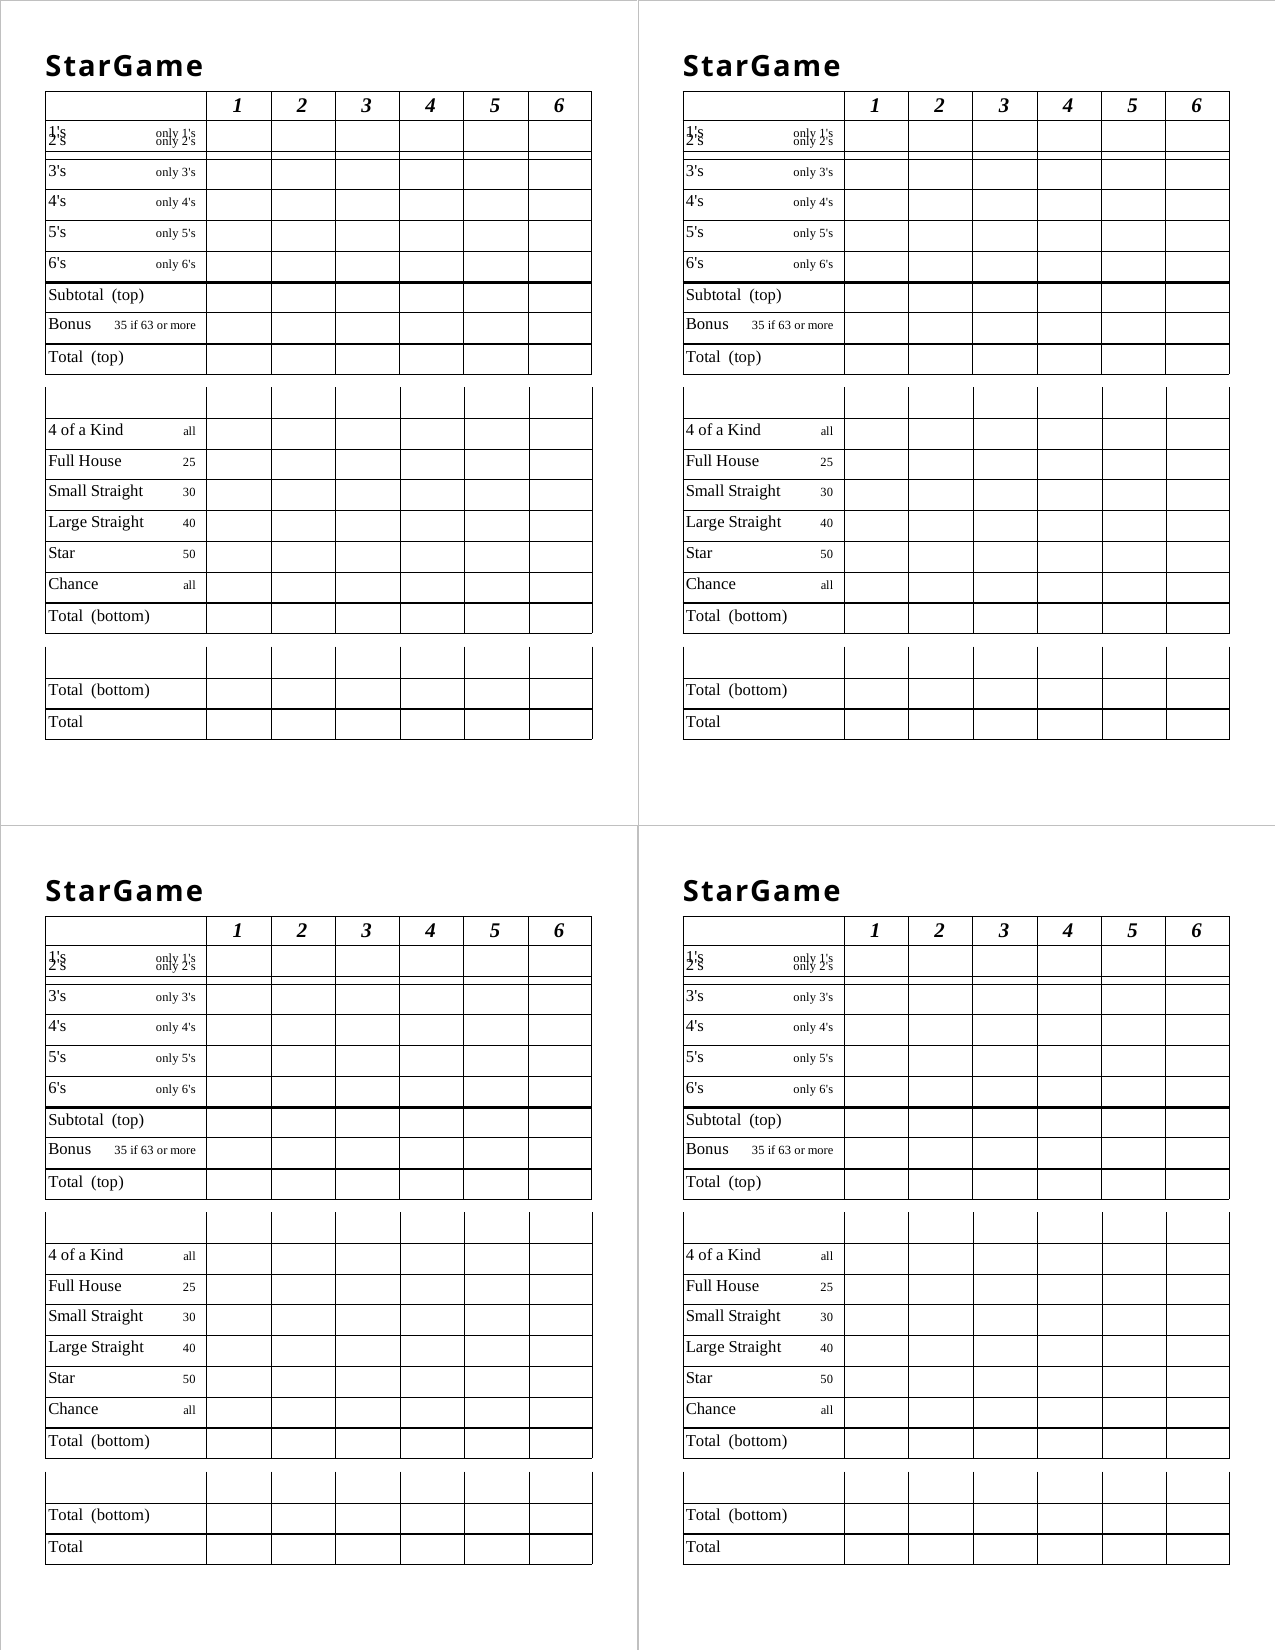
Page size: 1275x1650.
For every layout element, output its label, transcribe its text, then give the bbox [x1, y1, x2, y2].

table_cell [207, 1504, 271, 1533]
table_cell 5's only 5's [684, 221, 844, 251]
table_cell [464, 121, 528, 128]
table_cell [400, 313, 463, 343]
table_cell [909, 1244, 973, 1274]
table_cell [207, 1109, 271, 1137]
table_header [1038, 410, 1102, 418]
table_cell [207, 128, 271, 151]
table_cell Total (bottom) [684, 1504, 844, 1533]
table_cell [1038, 1398, 1102, 1427]
table_cell [207, 953, 271, 976]
table_cell [1167, 1336, 1229, 1366]
table_cell [1102, 953, 1165, 976]
table_cell [1166, 1077, 1229, 1106]
table_cell [845, 313, 908, 343]
table_cell [1103, 1244, 1166, 1274]
table_cell [272, 1305, 335, 1335]
table_cell Small Straight 30 [684, 480, 844, 510]
table_cell [909, 221, 972, 251]
table_cell [530, 604, 592, 633]
table_cell [465, 419, 529, 449]
table_cell [465, 1398, 529, 1427]
table_cell [464, 1109, 528, 1137]
table_cell [272, 450, 335, 479]
table_cell [336, 1170, 399, 1198]
table_cell [973, 946, 1037, 953]
table_cell [1166, 190, 1229, 220]
table_cell [401, 1305, 464, 1335]
table_cell [1167, 1429, 1229, 1458]
table_cell 6's only 6's [46, 252, 206, 281]
table_cell [974, 1305, 1037, 1335]
table_header [845, 1235, 908, 1243]
table_cell [400, 284, 463, 312]
table_cell [909, 480, 973, 510]
table_cell 1's only 1's [46, 946, 206, 953]
table_cell 4 of a Kind all [684, 419, 844, 449]
table_cell [1102, 1109, 1165, 1137]
table_cell [272, 1429, 335, 1458]
table_cell [401, 710, 464, 739]
table_cell [530, 679, 592, 708]
table_cell [465, 1275, 529, 1304]
table_cell [529, 946, 591, 953]
table_cell [336, 953, 399, 976]
table_cell [400, 1015, 463, 1045]
table_header [336, 670, 400, 677]
table_header [401, 1235, 464, 1243]
table_cell [1038, 985, 1101, 1014]
table_cell Star 50 [684, 1367, 844, 1397]
table_cell [272, 511, 335, 541]
table_cell [336, 1244, 400, 1274]
table_cell [909, 284, 972, 312]
table_cell [400, 985, 463, 1014]
table_cell 4 of a Kind all [46, 1244, 206, 1274]
table_cell [974, 542, 1037, 572]
table_header [207, 410, 271, 418]
table_cell Total (top) [46, 1170, 206, 1198]
table_cell [401, 511, 464, 541]
table_cell [465, 1504, 529, 1533]
table_cell [1166, 128, 1229, 151]
table_cell [845, 1398, 908, 1427]
table_header [336, 1495, 400, 1502]
table_cell 5's only 5's [46, 1046, 206, 1076]
table_cell [1166, 1170, 1229, 1198]
table_cell [1166, 345, 1229, 373]
table_cell [336, 121, 399, 128]
table_cell [845, 1244, 908, 1274]
table_cell [336, 1015, 399, 1045]
table_cell [1167, 1275, 1229, 1304]
table_cell Large Straight 40 [684, 511, 844, 541]
table_cell [336, 1138, 399, 1168]
table_cell [1038, 1244, 1102, 1274]
table_cell 3's only 3's [684, 985, 844, 1014]
table_cell [1038, 1109, 1101, 1137]
table_cell [272, 480, 335, 510]
table_cell [336, 1398, 400, 1427]
table_cell Total [46, 710, 206, 739]
table_header 6 [529, 917, 591, 945]
table_cell [336, 710, 400, 739]
table_cell [336, 946, 399, 953]
table_cell [530, 1398, 592, 1427]
text StarGame [683, 870, 1230, 909]
table_cell [845, 190, 908, 220]
table_cell [529, 1015, 591, 1045]
table_cell [845, 1015, 908, 1045]
table_cell [400, 190, 463, 220]
table_header 2 [909, 917, 972, 945]
table_cell [974, 679, 1037, 708]
table_cell [207, 985, 271, 1014]
table_header [909, 670, 973, 677]
table_cell [1038, 1077, 1101, 1106]
table_cell 4's only 4's [684, 1015, 844, 1045]
table_cell [973, 121, 1037, 128]
table_cell [272, 542, 335, 572]
table_cell Large Straight 40 [46, 511, 206, 541]
table_cell [1166, 953, 1229, 976]
table_cell [1166, 152, 1229, 158]
table_cell [207, 160, 271, 189]
table_cell [400, 1077, 463, 1106]
table_header 3 of a Kind all [46, 1235, 206, 1243]
table_cell [336, 1504, 400, 1533]
table_cell Bonus 35 if 63 or more [46, 1138, 206, 1168]
table_cell [909, 1504, 973, 1533]
table_cell [1102, 190, 1165, 220]
table_cell [530, 480, 592, 510]
table_cell [845, 1367, 908, 1397]
table_cell [272, 1244, 335, 1274]
table_cell [1166, 221, 1229, 251]
table_cell [207, 221, 271, 251]
table_cell [272, 679, 335, 708]
table_header 6 [529, 92, 591, 120]
table_cell [973, 252, 1037, 281]
table_cell [401, 604, 464, 633]
table_cell 4's only 4's [46, 1015, 206, 1045]
table_cell 6's only 6's [46, 1077, 206, 1106]
table_cell [400, 953, 463, 976]
table_header [1167, 1235, 1229, 1243]
table_cell [909, 1305, 973, 1335]
table_header [272, 1235, 335, 1243]
table_cell [207, 1046, 271, 1076]
table_cell [909, 313, 972, 343]
table_cell [909, 985, 972, 1014]
table_cell [272, 1138, 335, 1168]
table_cell Small Straight 30 [46, 480, 206, 510]
table_cell [336, 252, 399, 281]
table_cell [1038, 542, 1102, 572]
table_cell [845, 480, 908, 510]
table_cell [465, 542, 529, 572]
table_cell Subtotal (top) [684, 284, 844, 312]
table_cell [973, 190, 1037, 220]
table_cell [336, 1046, 399, 1076]
table_cell [974, 511, 1037, 541]
table_header 6 [1166, 917, 1229, 945]
table_header [336, 1235, 400, 1243]
table_cell [207, 252, 271, 281]
table_header [207, 1235, 271, 1243]
table_cell [1038, 511, 1102, 541]
table_cell [973, 977, 1037, 983]
table_cell [1038, 679, 1102, 708]
table_cell Total (bottom) [46, 1429, 206, 1458]
table_cell [530, 573, 592, 602]
table_cell [207, 313, 271, 343]
table_cell 4 of a Kind all [684, 1244, 844, 1274]
table_cell [973, 1138, 1037, 1168]
table_cell [464, 985, 528, 1014]
table_cell [909, 1535, 973, 1564]
table_header [401, 410, 464, 418]
table_cell [973, 345, 1037, 373]
table_header 1 [207, 92, 271, 120]
table_cell [529, 313, 591, 343]
table_cell [1102, 284, 1165, 312]
table_cell [465, 1367, 529, 1397]
table_cell [401, 450, 464, 479]
table_cell [465, 511, 529, 541]
table_cell [400, 1046, 463, 1076]
table_cell 3's only 3's [46, 160, 206, 189]
table_cell [336, 128, 399, 151]
table_cell [1166, 946, 1229, 953]
table_cell [336, 604, 400, 633]
table_cell [207, 946, 271, 953]
table_cell [909, 1170, 972, 1198]
table_cell Large Straight 40 [684, 1336, 844, 1366]
table_cell [973, 221, 1037, 251]
table_cell [1038, 573, 1102, 602]
table_cell [336, 1429, 400, 1458]
table_cell [1038, 1305, 1102, 1335]
table_header 3 of a Kind all [684, 1235, 844, 1243]
table_cell [207, 152, 271, 158]
table_cell [464, 152, 528, 158]
table_header [1167, 670, 1229, 677]
table_cell [336, 160, 399, 189]
table_cell [336, 450, 400, 479]
table_header 5 [464, 92, 528, 120]
table_cell [530, 1336, 592, 1366]
table_cell [272, 573, 335, 602]
table_cell [974, 573, 1037, 602]
table_cell [336, 345, 399, 373]
table_header [530, 670, 592, 677]
table_cell [272, 284, 335, 312]
table_header [845, 1495, 908, 1502]
table_cell [845, 977, 908, 983]
table_cell [909, 1336, 973, 1366]
table_header Total (top) [684, 1495, 844, 1502]
table_cell [336, 1367, 400, 1397]
table_cell [1038, 1429, 1102, 1458]
table_cell [529, 985, 591, 1014]
table_header [272, 670, 335, 677]
table_cell [207, 1138, 271, 1168]
table_cell [401, 1504, 464, 1533]
table_cell [1102, 121, 1165, 128]
table_cell [909, 1046, 972, 1076]
table_header [1103, 1495, 1166, 1502]
table_cell [845, 573, 908, 602]
table_cell [529, 345, 591, 373]
table_cell [1166, 160, 1229, 189]
table_cell [845, 160, 908, 189]
table_cell [1167, 710, 1229, 739]
table_cell [207, 190, 271, 220]
table_cell [1038, 1015, 1101, 1045]
table_cell [845, 128, 908, 151]
table_cell [529, 221, 591, 251]
table_header [909, 1235, 973, 1243]
table_cell [1167, 1504, 1229, 1533]
table_cell [974, 1336, 1037, 1366]
table_cell [1038, 284, 1101, 312]
table_cell [207, 542, 271, 572]
table_header 1 [845, 917, 908, 945]
table_cell [272, 1275, 335, 1304]
table_cell [207, 977, 271, 983]
table_cell [465, 679, 529, 708]
table_cell [974, 450, 1037, 479]
table_cell [207, 1367, 271, 1397]
table_cell [1167, 1535, 1229, 1564]
table_header [530, 1495, 592, 1502]
table_cell [845, 542, 908, 572]
table_cell [529, 252, 591, 281]
table_cell [336, 977, 399, 983]
table_cell [464, 128, 528, 151]
table_cell [465, 1429, 529, 1458]
table_cell [400, 252, 463, 281]
table_cell [401, 542, 464, 572]
table_cell [909, 345, 972, 373]
table_cell [1167, 419, 1229, 449]
table_cell [272, 1367, 335, 1397]
table_header [845, 670, 908, 677]
table_cell [207, 1305, 271, 1335]
table_cell [1103, 1535, 1166, 1564]
table_cell 5's only 5's [684, 1046, 844, 1076]
table_cell Total (bottom) [684, 604, 844, 633]
table_cell [272, 160, 335, 189]
table_cell [1103, 1398, 1166, 1427]
table_cell [909, 542, 973, 572]
table_cell [464, 284, 528, 312]
table_cell [909, 710, 973, 739]
table_cell [1166, 1015, 1229, 1045]
table_header [1103, 1235, 1166, 1243]
table_header [207, 670, 271, 677]
table_cell [845, 953, 908, 976]
table_cell [909, 1015, 972, 1045]
table_cell [1102, 128, 1165, 151]
table_cell [272, 1046, 335, 1076]
table_cell Chance all [46, 573, 206, 602]
table_cell [336, 1305, 400, 1335]
table_header [465, 1235, 529, 1243]
table_cell [909, 1429, 973, 1458]
table_cell [336, 679, 400, 708]
table_cell [1167, 573, 1229, 602]
table_cell [1102, 345, 1165, 373]
table_cell [464, 313, 528, 343]
table_cell [336, 542, 400, 572]
table_cell [401, 419, 464, 449]
table_cell [973, 160, 1037, 189]
table_cell [1103, 710, 1166, 739]
table_cell Small Straight 30 [46, 1305, 206, 1335]
table_cell [336, 480, 400, 510]
table_header [1167, 410, 1229, 418]
table_cell 2's only 2's [46, 953, 206, 976]
table_cell [845, 1046, 908, 1076]
table_cell [1166, 1109, 1229, 1137]
table_cell [529, 160, 591, 189]
table_cell [272, 345, 335, 373]
table_cell [1038, 190, 1101, 220]
table_cell 4's only 4's [684, 190, 844, 220]
table_cell 4's only 4's [46, 190, 206, 220]
table_cell [1166, 313, 1229, 343]
table_cell [1038, 121, 1101, 128]
table_cell [530, 450, 592, 479]
table_cell [909, 1077, 972, 1106]
table_cell [909, 252, 972, 281]
table_cell [1167, 1305, 1229, 1335]
table_cell [272, 1109, 335, 1137]
table_cell [1102, 1046, 1165, 1076]
table_cell [400, 1109, 463, 1137]
table_cell [464, 946, 528, 953]
table_cell [973, 1046, 1037, 1076]
table_header [401, 670, 464, 677]
table_header 3 of a Kind all [46, 410, 206, 418]
table_cell [845, 419, 908, 449]
table_cell [909, 152, 972, 158]
table_cell [1038, 1138, 1101, 1168]
table_cell [529, 121, 591, 128]
table_cell [845, 1170, 908, 1198]
table_cell [400, 946, 463, 953]
table_cell [336, 152, 399, 158]
table_cell [400, 221, 463, 251]
table_cell Total (bottom) [684, 1429, 844, 1458]
table_cell Chance all [684, 1398, 844, 1427]
table_cell Full House 25 [46, 1275, 206, 1304]
table_cell 2's only 2's [684, 128, 844, 151]
table_cell [464, 953, 528, 976]
table_cell [973, 985, 1037, 1014]
table_cell [207, 604, 271, 633]
table_cell [272, 1336, 335, 1366]
table_cell [909, 450, 973, 479]
table_header [530, 410, 592, 418]
table_cell [465, 1336, 529, 1366]
table_cell [336, 1535, 400, 1564]
table_cell [464, 977, 528, 983]
table_cell [909, 1398, 973, 1427]
table_header 4 [1038, 92, 1101, 120]
table_cell [845, 679, 908, 708]
table_cell [400, 121, 463, 128]
table_cell [1038, 1275, 1102, 1304]
table_cell [684, 977, 844, 983]
table_cell [207, 1336, 271, 1366]
table_header [1103, 670, 1166, 677]
table_cell [400, 152, 463, 158]
table_cell [1103, 1504, 1166, 1533]
table_header [272, 1495, 335, 1502]
table_cell [974, 710, 1037, 739]
table_cell [336, 511, 400, 541]
table_cell [272, 252, 335, 281]
table_header 5 [464, 917, 528, 945]
table_header 3 [973, 92, 1037, 120]
table_header [1167, 1495, 1229, 1502]
table_cell Total [46, 1535, 206, 1564]
table_header 2 [272, 92, 335, 120]
table_cell [1167, 1244, 1229, 1274]
table_cell 2's only 2's [46, 128, 206, 151]
table_cell [1102, 313, 1165, 343]
table_cell [845, 1504, 908, 1533]
table_cell Subtotal (top) [46, 1109, 206, 1137]
table_cell Subtotal (top) [684, 1109, 844, 1137]
table_cell [974, 1244, 1037, 1274]
table_cell [401, 1336, 464, 1366]
table_cell [974, 480, 1037, 510]
table_cell [909, 953, 972, 976]
table_cell [272, 604, 335, 633]
table_cell [1102, 152, 1165, 158]
table_cell [272, 1398, 335, 1427]
table_cell [530, 1275, 592, 1304]
table_cell [272, 953, 335, 976]
table_cell [272, 710, 335, 739]
table_cell [1102, 985, 1165, 1014]
table_cell Full House 25 [684, 1275, 844, 1304]
table_cell [465, 573, 529, 602]
table_cell [1167, 604, 1229, 633]
table_cell [845, 511, 908, 541]
table_cell [1167, 480, 1229, 510]
table_cell [272, 985, 335, 1014]
table_header 3 [336, 917, 399, 945]
table_cell [1166, 1046, 1229, 1076]
table_cell [1103, 604, 1166, 633]
table_cell [272, 128, 335, 151]
table_cell Total (bottom) [684, 679, 844, 708]
table_cell [684, 152, 844, 158]
table_cell 2's only 2's [684, 953, 844, 976]
table_cell [465, 604, 529, 633]
table_cell [1103, 1275, 1166, 1304]
table_cell 1's only 1's [46, 121, 206, 128]
table_cell [1102, 252, 1165, 281]
table_cell [207, 1535, 271, 1564]
table_cell [909, 121, 972, 128]
table_cell [1038, 977, 1101, 983]
table_cell Star 50 [684, 542, 844, 572]
table_header [684, 917, 844, 945]
table_cell Total (top) [684, 1170, 844, 1198]
table_cell [1166, 252, 1229, 281]
table_cell [272, 190, 335, 220]
table_cell [1103, 1305, 1166, 1335]
table_cell [464, 190, 528, 220]
text StarGame [683, 45, 1230, 84]
table_cell [1167, 511, 1229, 541]
table_cell [529, 1077, 591, 1106]
table_cell [1038, 313, 1101, 343]
table_cell [909, 1109, 972, 1137]
table_cell [401, 679, 464, 708]
table_cell Small Straight 30 [684, 1305, 844, 1335]
table_cell [1038, 1504, 1102, 1533]
table_cell [272, 419, 335, 449]
table_cell [973, 1015, 1037, 1045]
table_cell [1102, 1015, 1165, 1045]
table_cell [845, 1535, 908, 1564]
table_cell [974, 1275, 1037, 1304]
table_header [1038, 1495, 1102, 1502]
table_cell [400, 160, 463, 189]
table_cell [909, 419, 973, 449]
table_cell [1103, 1429, 1166, 1458]
table_cell [1102, 221, 1165, 251]
table_header [1038, 1235, 1102, 1243]
table_header [207, 1495, 271, 1502]
table_cell [845, 450, 908, 479]
table_cell [207, 511, 271, 541]
table_cell [845, 252, 908, 281]
table_header 4 [1038, 917, 1101, 945]
table_cell [272, 946, 335, 953]
table_cell [909, 946, 972, 953]
table_cell [1167, 450, 1229, 479]
table_cell Bonus 35 if 63 or more [684, 1138, 844, 1168]
table_cell [1038, 160, 1101, 189]
table_cell [1103, 573, 1166, 602]
table_cell [1038, 252, 1101, 281]
table_cell Total (top) [684, 345, 844, 373]
table_cell [845, 152, 908, 158]
table_cell Full House 25 [684, 450, 844, 479]
table_cell [401, 1429, 464, 1458]
table_cell [1167, 1398, 1229, 1427]
table_cell [1103, 450, 1166, 479]
table_cell [530, 1504, 592, 1533]
table_cell [974, 604, 1037, 633]
table_cell [845, 221, 908, 251]
table_cell [974, 1398, 1037, 1427]
table_cell [1103, 480, 1166, 510]
table_cell [1102, 1138, 1165, 1168]
table_cell [973, 152, 1037, 158]
table_cell [465, 1244, 529, 1274]
table_cell Chance all [684, 573, 844, 602]
table_cell [974, 1367, 1037, 1397]
table_cell [207, 345, 271, 373]
table_header 3 of a Kind all [684, 410, 844, 418]
table_cell [530, 1535, 592, 1564]
table_cell 6's only 6's [684, 1077, 844, 1106]
table_cell [464, 1015, 528, 1045]
table_cell [1166, 284, 1229, 312]
table_header [1103, 410, 1166, 418]
table_cell [1167, 679, 1229, 708]
table_header 2 [909, 92, 972, 120]
table_cell [909, 511, 973, 541]
table_cell [1038, 953, 1101, 976]
table_cell [207, 1429, 271, 1458]
table_header [1038, 670, 1102, 677]
table_cell Total [684, 1535, 844, 1564]
table_cell [845, 345, 908, 373]
table_cell [909, 573, 973, 602]
table_cell [1038, 1336, 1102, 1366]
table_cell [272, 1504, 335, 1533]
table_cell [464, 1170, 528, 1198]
table_header [46, 917, 206, 945]
table_cell Total (top) [46, 345, 206, 373]
table_cell 3's only 3's [46, 985, 206, 1014]
table_header Total (top) [46, 670, 206, 677]
table_cell [1038, 128, 1101, 151]
table_cell [1103, 542, 1166, 572]
table_cell [1102, 977, 1165, 983]
table_cell [272, 1170, 335, 1198]
table_cell [529, 1046, 591, 1076]
table_cell [464, 1077, 528, 1106]
table_cell Total (bottom) [46, 604, 206, 633]
table_cell [336, 985, 399, 1014]
table_cell [530, 511, 592, 541]
table_cell [974, 1535, 1037, 1564]
table_cell [1166, 121, 1229, 128]
table_cell [845, 1275, 908, 1304]
table_cell [530, 1367, 592, 1397]
table_cell [1038, 604, 1102, 633]
table_cell [401, 1275, 464, 1304]
table_cell [207, 679, 271, 708]
table_cell [1166, 985, 1229, 1014]
table_header 5 [1102, 917, 1165, 945]
table_cell [1038, 419, 1102, 449]
table_cell [465, 480, 529, 510]
table_cell [336, 313, 399, 343]
table_header [530, 1235, 592, 1243]
table_cell [272, 121, 335, 128]
table_cell [529, 190, 591, 220]
table_cell [1166, 1138, 1229, 1168]
table_cell [909, 977, 972, 983]
table_cell [1103, 511, 1166, 541]
table_cell [1103, 1336, 1166, 1366]
table_cell [401, 1398, 464, 1427]
table_header [684, 92, 844, 120]
table_cell [336, 1109, 399, 1137]
table_cell [909, 190, 972, 220]
table_cell Chance all [46, 1398, 206, 1427]
table_cell [464, 221, 528, 251]
table_cell [1102, 1170, 1165, 1198]
table_cell [1038, 1170, 1101, 1198]
table_header 5 [1102, 92, 1165, 120]
table_cell [973, 953, 1037, 976]
table_cell [845, 284, 908, 312]
table_cell [336, 190, 399, 220]
table_cell [973, 1077, 1037, 1106]
table_cell [465, 710, 529, 739]
table_cell [1038, 1535, 1102, 1564]
table_header [909, 410, 973, 418]
table_cell [207, 1170, 271, 1198]
table_cell [336, 284, 399, 312]
table_cell [973, 128, 1037, 151]
table_cell [530, 1429, 592, 1458]
table_cell [1038, 946, 1101, 953]
table_cell [845, 1305, 908, 1335]
table_header 6 [1166, 92, 1229, 120]
table_cell [46, 977, 206, 983]
table_header 1 [845, 92, 908, 120]
table_cell [400, 345, 463, 373]
table_header [46, 92, 206, 120]
table_header 2 [272, 917, 335, 945]
table_cell [336, 1077, 399, 1106]
table_cell [207, 450, 271, 479]
table_cell [845, 1109, 908, 1137]
table_header 4 [400, 917, 463, 945]
table_cell [530, 1305, 592, 1335]
table_cell [1102, 946, 1165, 953]
table_cell [1166, 977, 1229, 983]
table_cell [336, 1336, 400, 1366]
table_cell [464, 160, 528, 189]
table_cell [529, 953, 591, 976]
table_header [974, 670, 1037, 677]
table_cell [272, 1015, 335, 1045]
table_header [272, 410, 335, 418]
table_cell [530, 419, 592, 449]
table_cell [974, 1429, 1037, 1458]
table_cell [845, 985, 908, 1014]
table_header [336, 410, 400, 418]
table_cell [401, 480, 464, 510]
table_cell Total (bottom) [46, 1504, 206, 1533]
table_cell [909, 1275, 973, 1304]
table_cell [336, 573, 400, 602]
table_cell [207, 480, 271, 510]
table_header Total (top) [684, 670, 844, 677]
table_cell [464, 1046, 528, 1076]
table_header 1 [207, 917, 271, 945]
table_cell [272, 1535, 335, 1564]
table_cell [401, 573, 464, 602]
table_cell [529, 1138, 591, 1168]
table_header 4 [400, 92, 463, 120]
table_cell [1167, 542, 1229, 572]
table_cell [207, 1398, 271, 1427]
table_cell 4 of a Kind all [46, 419, 206, 449]
table_cell [1103, 679, 1166, 708]
table_cell [336, 419, 400, 449]
table_cell [1038, 152, 1101, 158]
table_cell [207, 1015, 271, 1045]
table_cell [845, 710, 908, 739]
table_header [465, 1495, 529, 1502]
table_cell [529, 1109, 591, 1137]
table_cell [1038, 221, 1101, 251]
table_header 3 [336, 92, 399, 120]
table_cell Star 50 [46, 1367, 206, 1397]
table_cell [400, 128, 463, 151]
table_cell [464, 1138, 528, 1168]
table_cell [845, 1077, 908, 1106]
table_cell [465, 450, 529, 479]
table_cell [1102, 1077, 1165, 1106]
table_cell [207, 710, 271, 739]
table_cell [909, 1367, 973, 1397]
table_cell [974, 1504, 1037, 1533]
table_cell [464, 345, 528, 373]
table_cell 3's only 3's [684, 160, 844, 189]
table_cell [400, 1170, 463, 1198]
table_cell [973, 284, 1037, 312]
table_cell [272, 313, 335, 343]
table_cell [845, 1138, 908, 1168]
table_cell [973, 1109, 1037, 1137]
table_cell Star 50 [46, 542, 206, 572]
table_cell [207, 284, 271, 312]
table_cell [401, 1367, 464, 1397]
table_header Total (top) [46, 1495, 206, 1502]
table_header [465, 670, 529, 677]
table_cell [464, 252, 528, 281]
table_cell Total (bottom) [46, 679, 206, 708]
table_cell [529, 977, 591, 983]
table_header [845, 410, 908, 418]
table_cell [973, 313, 1037, 343]
table_cell [465, 1535, 529, 1564]
table_cell [909, 160, 972, 189]
table_header [974, 1495, 1037, 1502]
table_cell 1's only 1's [684, 946, 844, 953]
table_cell [529, 284, 591, 312]
table_cell [272, 152, 335, 158]
table_cell [46, 152, 206, 158]
table_header [909, 1495, 973, 1502]
table_cell [1038, 1367, 1102, 1397]
table_cell [529, 128, 591, 151]
table_cell [401, 1244, 464, 1274]
table_cell [1038, 1046, 1101, 1076]
table_cell [1038, 450, 1102, 479]
table_cell [529, 1170, 591, 1198]
table_cell [530, 1244, 592, 1274]
table_cell [401, 1535, 464, 1564]
table_cell [909, 679, 973, 708]
table_cell [974, 419, 1037, 449]
table_cell [1102, 160, 1165, 189]
text StarGame [45, 45, 592, 84]
table_cell [272, 1077, 335, 1106]
table_cell [845, 1429, 908, 1458]
table_cell Total [684, 710, 844, 739]
table_header [974, 1235, 1037, 1243]
table_cell [1103, 419, 1166, 449]
table_cell [207, 121, 271, 128]
table_cell [530, 710, 592, 739]
table_cell [845, 121, 908, 128]
table_cell 1's only 1's [684, 121, 844, 128]
text StarGame [45, 870, 592, 909]
table_cell [1038, 480, 1102, 510]
table_cell [272, 977, 335, 983]
table_cell [336, 221, 399, 251]
table_cell [973, 1170, 1037, 1198]
table_cell [207, 573, 271, 602]
table_cell [530, 542, 592, 572]
table_cell [207, 1244, 271, 1274]
table_header [974, 410, 1037, 418]
table_header [465, 410, 529, 418]
table_cell [400, 977, 463, 983]
table_cell [336, 1275, 400, 1304]
table_header 3 [973, 917, 1037, 945]
table_cell [1103, 1367, 1166, 1397]
table_cell [207, 1077, 271, 1106]
table_cell Bonus 35 if 63 or more [46, 313, 206, 343]
table_header [401, 1495, 464, 1502]
table_cell [1167, 1367, 1229, 1397]
table_cell [909, 604, 973, 633]
table_cell [1038, 345, 1101, 373]
table_cell [845, 946, 908, 953]
table_cell [207, 419, 271, 449]
table_cell [845, 1336, 908, 1366]
table_cell [845, 604, 908, 633]
table_cell [465, 1305, 529, 1335]
table_cell [909, 128, 972, 151]
table_cell Bonus 35 if 63 or more [684, 313, 844, 343]
table_cell [272, 221, 335, 251]
table_cell Large Straight 40 [46, 1336, 206, 1366]
table_cell [207, 1275, 271, 1304]
table_cell 5's only 5's [46, 221, 206, 251]
table_cell [400, 1138, 463, 1168]
table_cell [529, 152, 591, 158]
table_cell 6's only 6's [684, 252, 844, 281]
table_cell [909, 1138, 972, 1168]
table_cell Subtotal (top) [46, 284, 206, 312]
table_cell [1038, 710, 1102, 739]
table_cell Full House 25 [46, 450, 206, 479]
